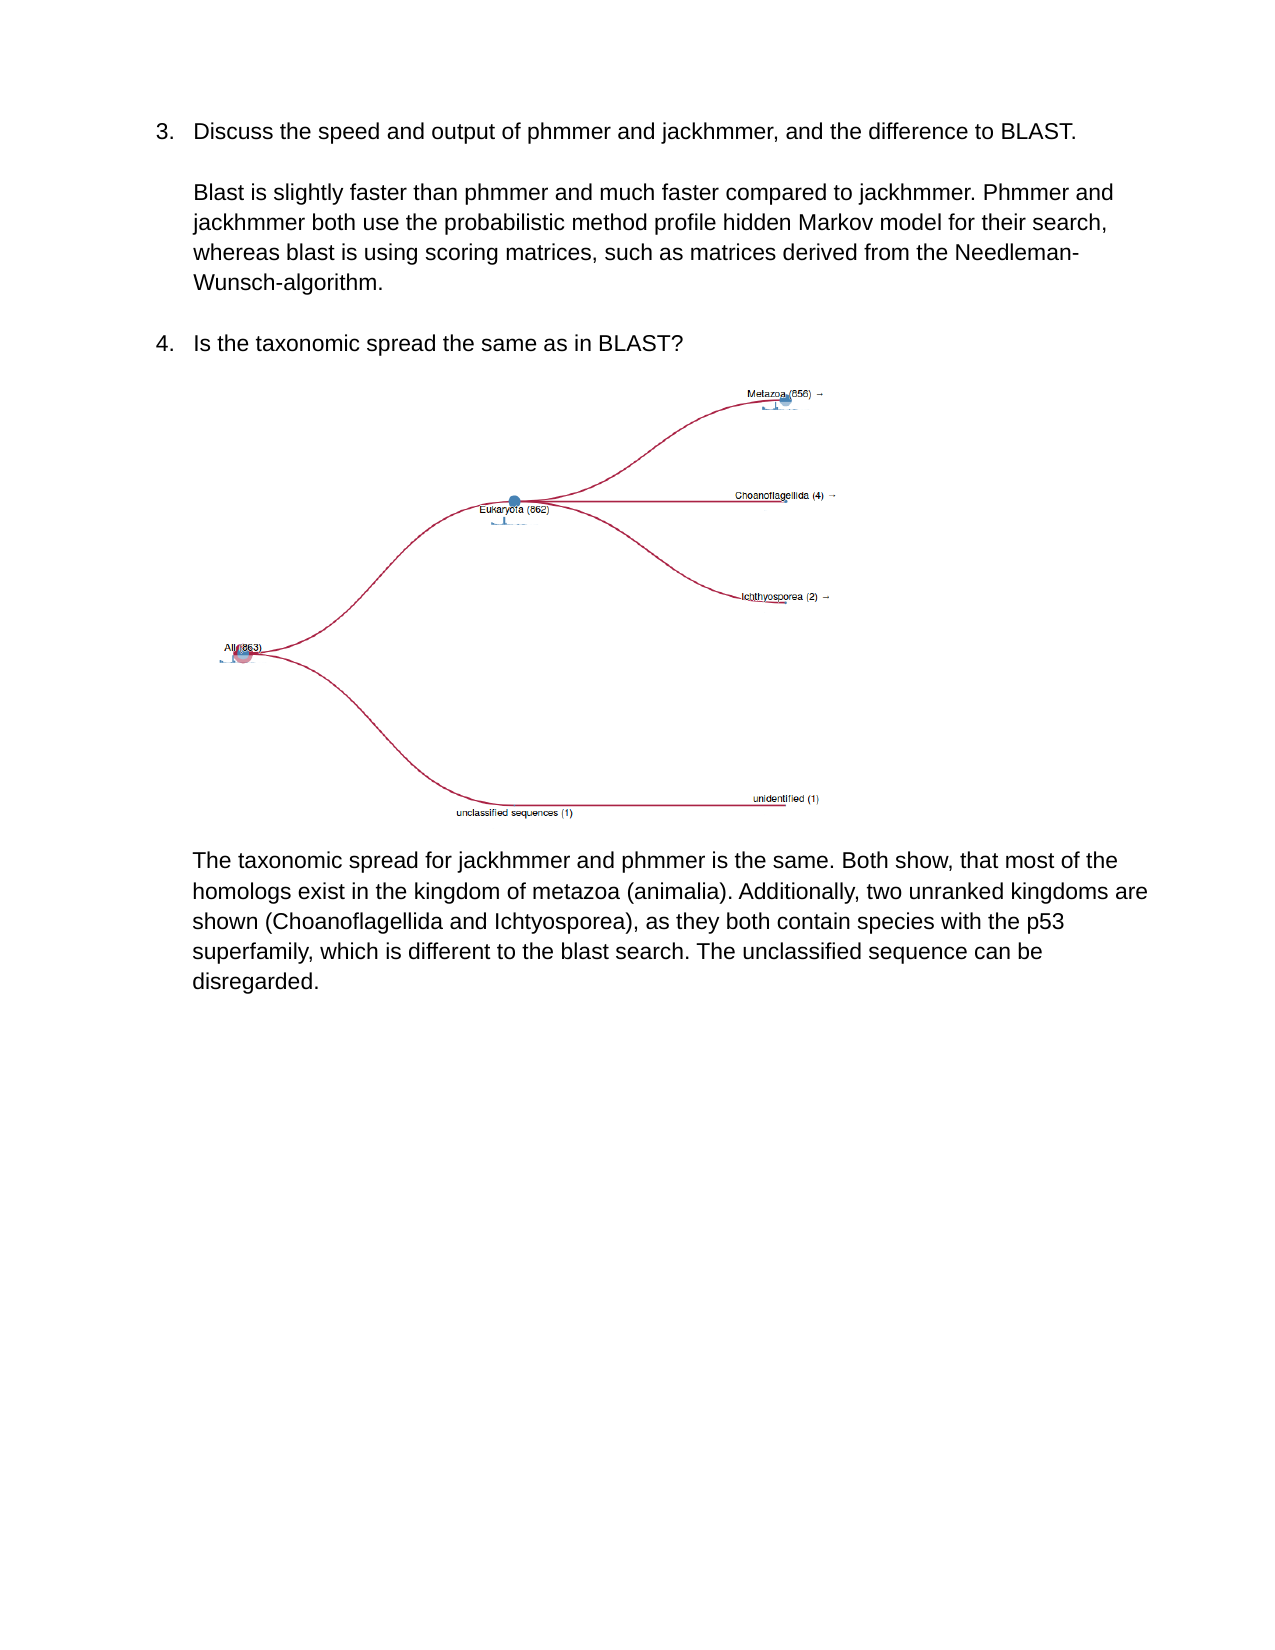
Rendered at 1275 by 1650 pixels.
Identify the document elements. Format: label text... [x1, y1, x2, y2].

list Discuss the speed and output of phmmer and jackhmmer, and the difference to BLAST. [156, 118, 1157, 144]
picture [193, 359, 311, 843]
list Is the taxonomic spread the same as in BLAST? [156, 329, 1157, 356]
text The taxonomic spread for jackhmmer and phmmer is the same. Both show, that most of the homologs exist in the kingdom of metazoa (animalia). Additionally, two unranked kingdoms are shown (Choanoflagellida and Ichtyosporea), as they both contain species with the p53 superfamily, which is different to the blast search. The unclassified sequence can be disregarded. [192, 847, 1157, 994]
text Blast is slightly faster than phmmer and much faster compared to jackhmmer. Phmmer and jackhmmer both use the probabilistic method profile hidden Markov model for their search, whereas blast is using scoring matrices, such as matrices derived from the Needleman-Wunsch-algorithm. [193, 178, 1157, 296]
